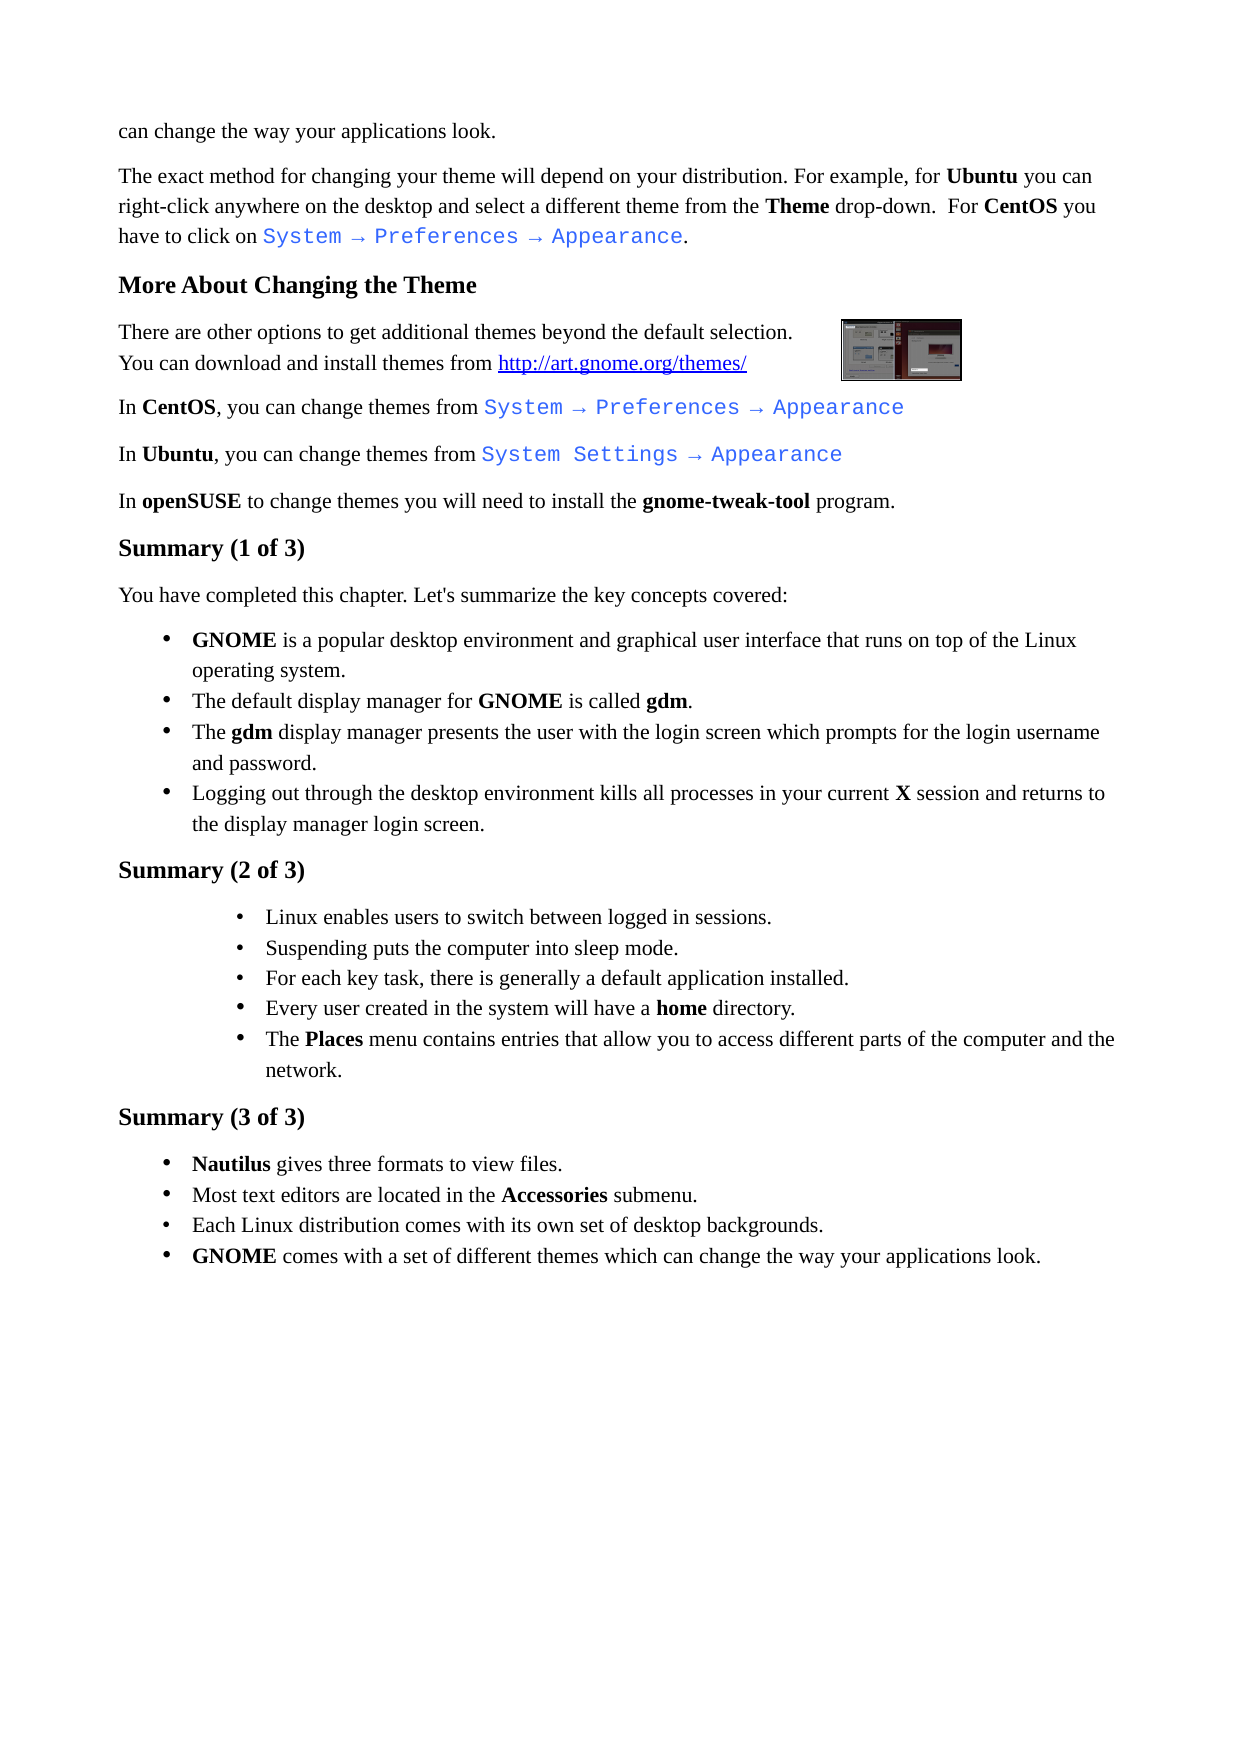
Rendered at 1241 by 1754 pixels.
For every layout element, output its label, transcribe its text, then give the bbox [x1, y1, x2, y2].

text Summary (1 of 3) [118, 533, 1122, 562]
text You have completed this chapter. Let's summarize the key concepts covered: [118, 582, 1122, 607]
list Most text editors are located in the Accessories submenu. [162, 1182, 1122, 1207]
text Summary (3 of 3) [118, 1102, 1122, 1130]
text can change the way your applications look. [118, 118, 1122, 143]
text There are other options to get additional themes beyond the default selection. You can download and install themes from http://art.gnome.org/themes/ [118, 319, 841, 375]
list Every user created in the system will have a home directory. [236, 995, 1122, 1021]
list GNOME is a popular desktop environment and graphical user interface that runs on top of the Linux operating system. [162, 627, 1122, 683]
list Nautilus gives three formats to view files. [162, 1151, 1122, 1176]
list Suspending puts the computer into sleep mode. [236, 934, 1122, 960]
list The gdm display manager presents the user with the login screen which prompts for the login username and password. [162, 719, 1122, 775]
list For each key task, there is generally a default application installed. [236, 965, 1122, 990]
list Each Linux distribution comes with its own set of desktop backgrounds. [162, 1212, 1122, 1238]
text The exact method for changing your theme will depend on your distribution. For example, for Ubuntu you can right-click anywhere on the desktop and select a different theme from the Theme drop-down. For CentOS you have to click on System → Preferences → Appearance. [118, 163, 1122, 250]
list The Places menu contains entries that allow you to access different parts of the computer and the network. [236, 1026, 1122, 1082]
list GNOME comes with a set of different themes which can change the way your applications look. [162, 1243, 1122, 1268]
list Logging out through the desktop environment kills all processes in your current X session and returns to the display manager login screen. [162, 780, 1122, 836]
text [962, 319, 1122, 375]
text In CentOS, you can change themes from System → Preferences → Appearance [118, 394, 1122, 421]
text Summary (2 of 3) [118, 855, 1122, 884]
picture [842, 321, 960, 380]
text In Ubuntu, you can change themes from System Settings → Appearance [118, 441, 1122, 468]
list Linux enables users to switch between logged in sessions. [236, 904, 1122, 929]
list The default display manager for GNOME is called gdm. [162, 688, 1122, 713]
text In openSUSE to change themes you will need to install the gnome-tweak-tool program. [118, 488, 1122, 513]
text More About Changing the Theme [118, 270, 1122, 299]
